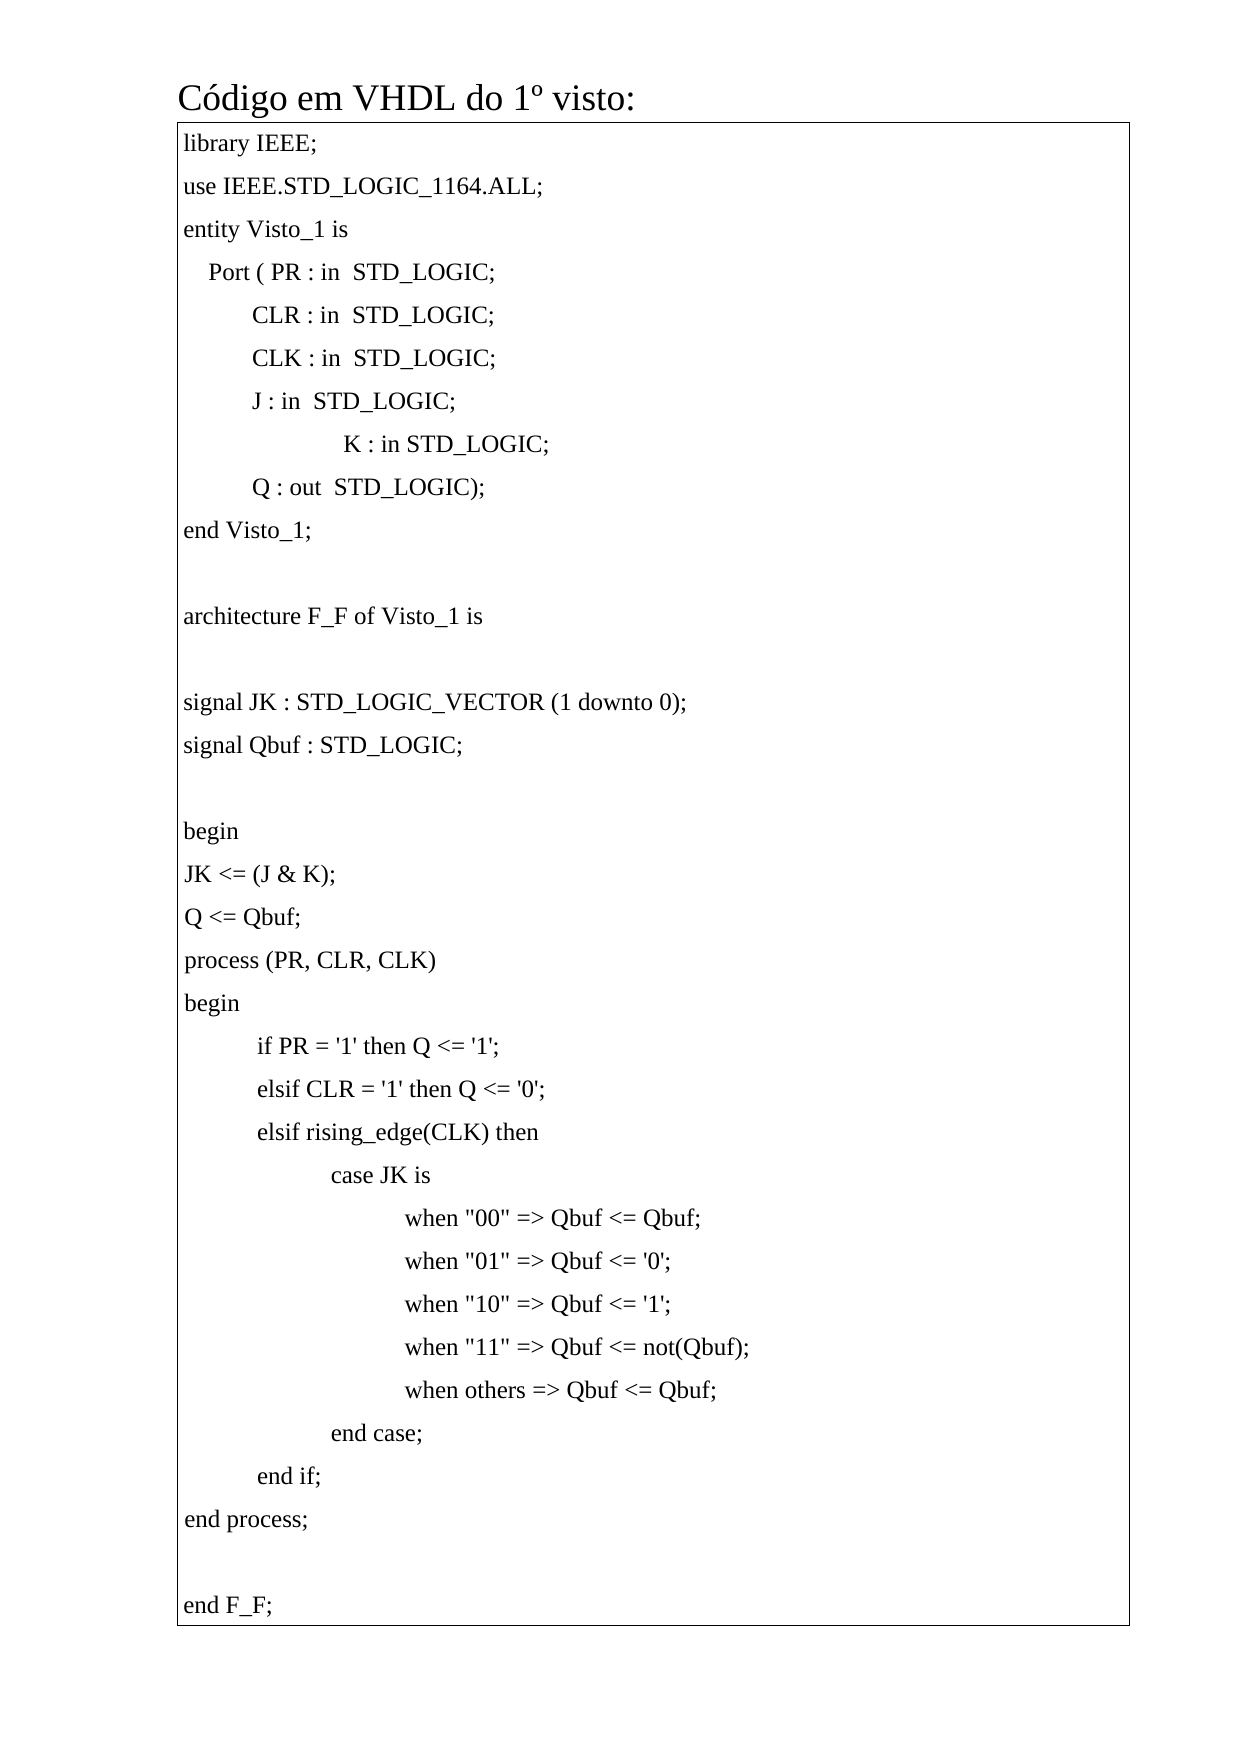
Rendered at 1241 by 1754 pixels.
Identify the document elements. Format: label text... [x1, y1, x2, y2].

text Código em VHDL do 1º visto: [177, 75, 1129, 118]
table_header library IEEE; use IEEE.STD_LOGIC_1164.ALL; entity Visto_1 is Port ( PR : in STD_LOGIC; CLR : in STD_LOGIC; CLK : in STD_LOGIC; J : in STD_LOGIC; K : in STD_LOGIC; Q : out STD_LOGIC); end Visto_1; architecture F_F of Visto_1 is signal JK : STD_LOGIC_VECTOR (1 downto 0); signal Qbuf : STD_LOGIC; begin JK <= (J & K); Q <= Qbuf; process (PR, CLR, CLK) begin if PR = '1' then Q <= '1'; elsif CLR = '1' then Q <= '0'; elsif rising_edge(CLK) then case JK is when "00" => Qbuf <= Qbuf; when "01" => Qbuf <= '0'; when "10" => Qbuf <= '1'; when "11" => Qbuf <= not(Qbuf); when others => Qbuf <= Qbuf; end case; end if; end process; end F_F; [178, 123, 1129, 1625]
